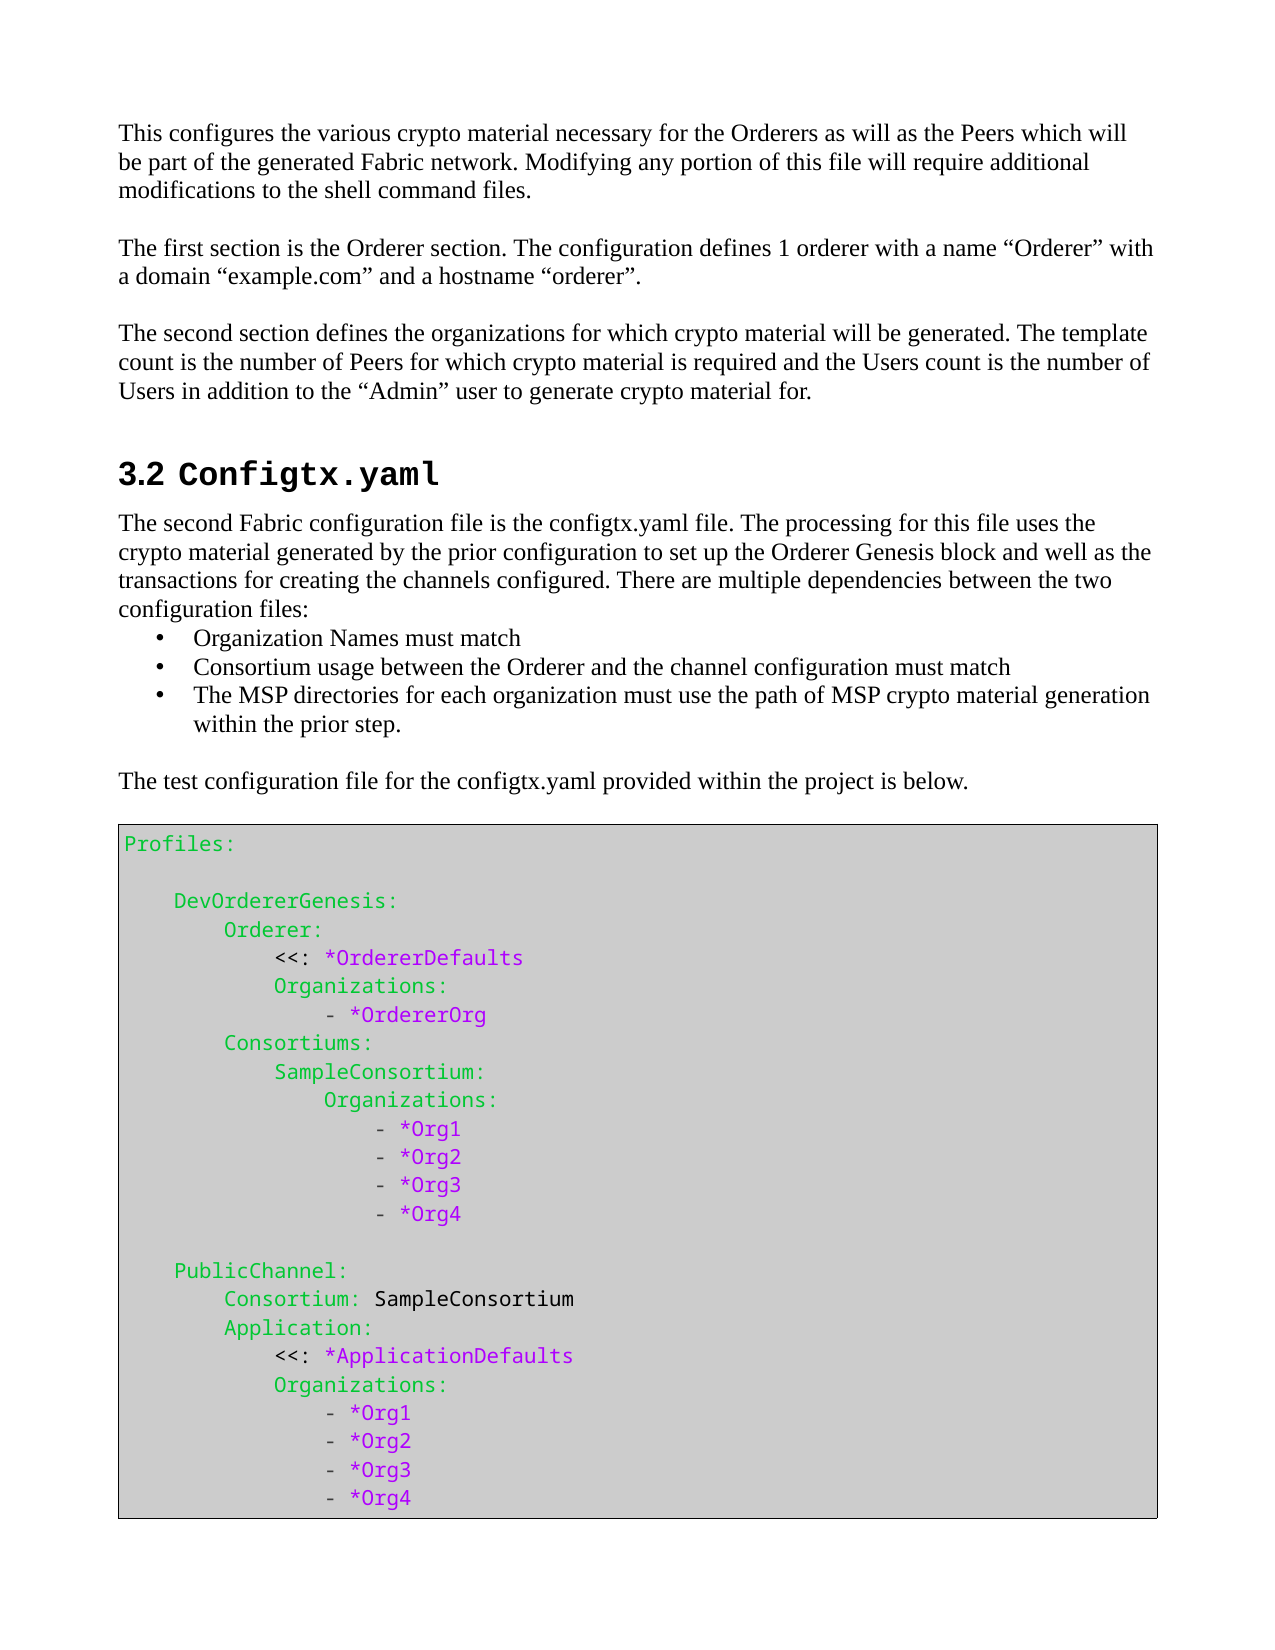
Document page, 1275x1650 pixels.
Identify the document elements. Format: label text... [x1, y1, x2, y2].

text The second section defines the organizations for which crypto material will be generated. The template count is the number of Peers for which crypto material is required and the Users count is the number of Users in addition to the “Admin” user to generate crypto material for. [118, 318, 1157, 405]
text The first section is the Orderer section. The configuration defines 1 orderer with a name “Orderer” with a domain “example.com” and a hostname “orderer”. [118, 233, 1157, 290]
text The second Fabric configuration file is the configtx.yaml file. The processing for this file uses the crypto material generated by the prior configuration to set up the Orderer Genesis block and well as the transactions for creating the channels configured. There are multiple dependencies between the two configuration files: [118, 508, 1157, 623]
text The test configuration file for the configtx.yaml provided within the project is below. [118, 766, 1157, 795]
list Organization Names must match [156, 623, 1157, 652]
table_header Profiles: DevOrdererGenesis: Orderer: <<: *OrdererDefaults Organizations: - *OrdererOrg Consortiums: SampleConsortium: Organizations: - *Org1 - *Org2 - *Org3 - *Org4 PublicChannel: Consortium: SampleConsortium Application: <<: *ApplicationDefaults Organizations: - *Org1 - *Org2 - *Org3 - *Org4 [119, 825, 1157, 1518]
list Consortium usage between the Orderer and the channel configuration must match [156, 652, 1157, 681]
text This configures the various crypto material necessary for the Orderers as will as the Peers which will be part of the generated Fabric network. Modifying any portion of this file will require additional modifications to the shell command files. [118, 118, 1157, 204]
list The MSP directories for each organization must use the path of MSP crypto material generation within the prior step. [156, 681, 1157, 738]
subtitle Configtx.yaml [118, 454, 1157, 496]
